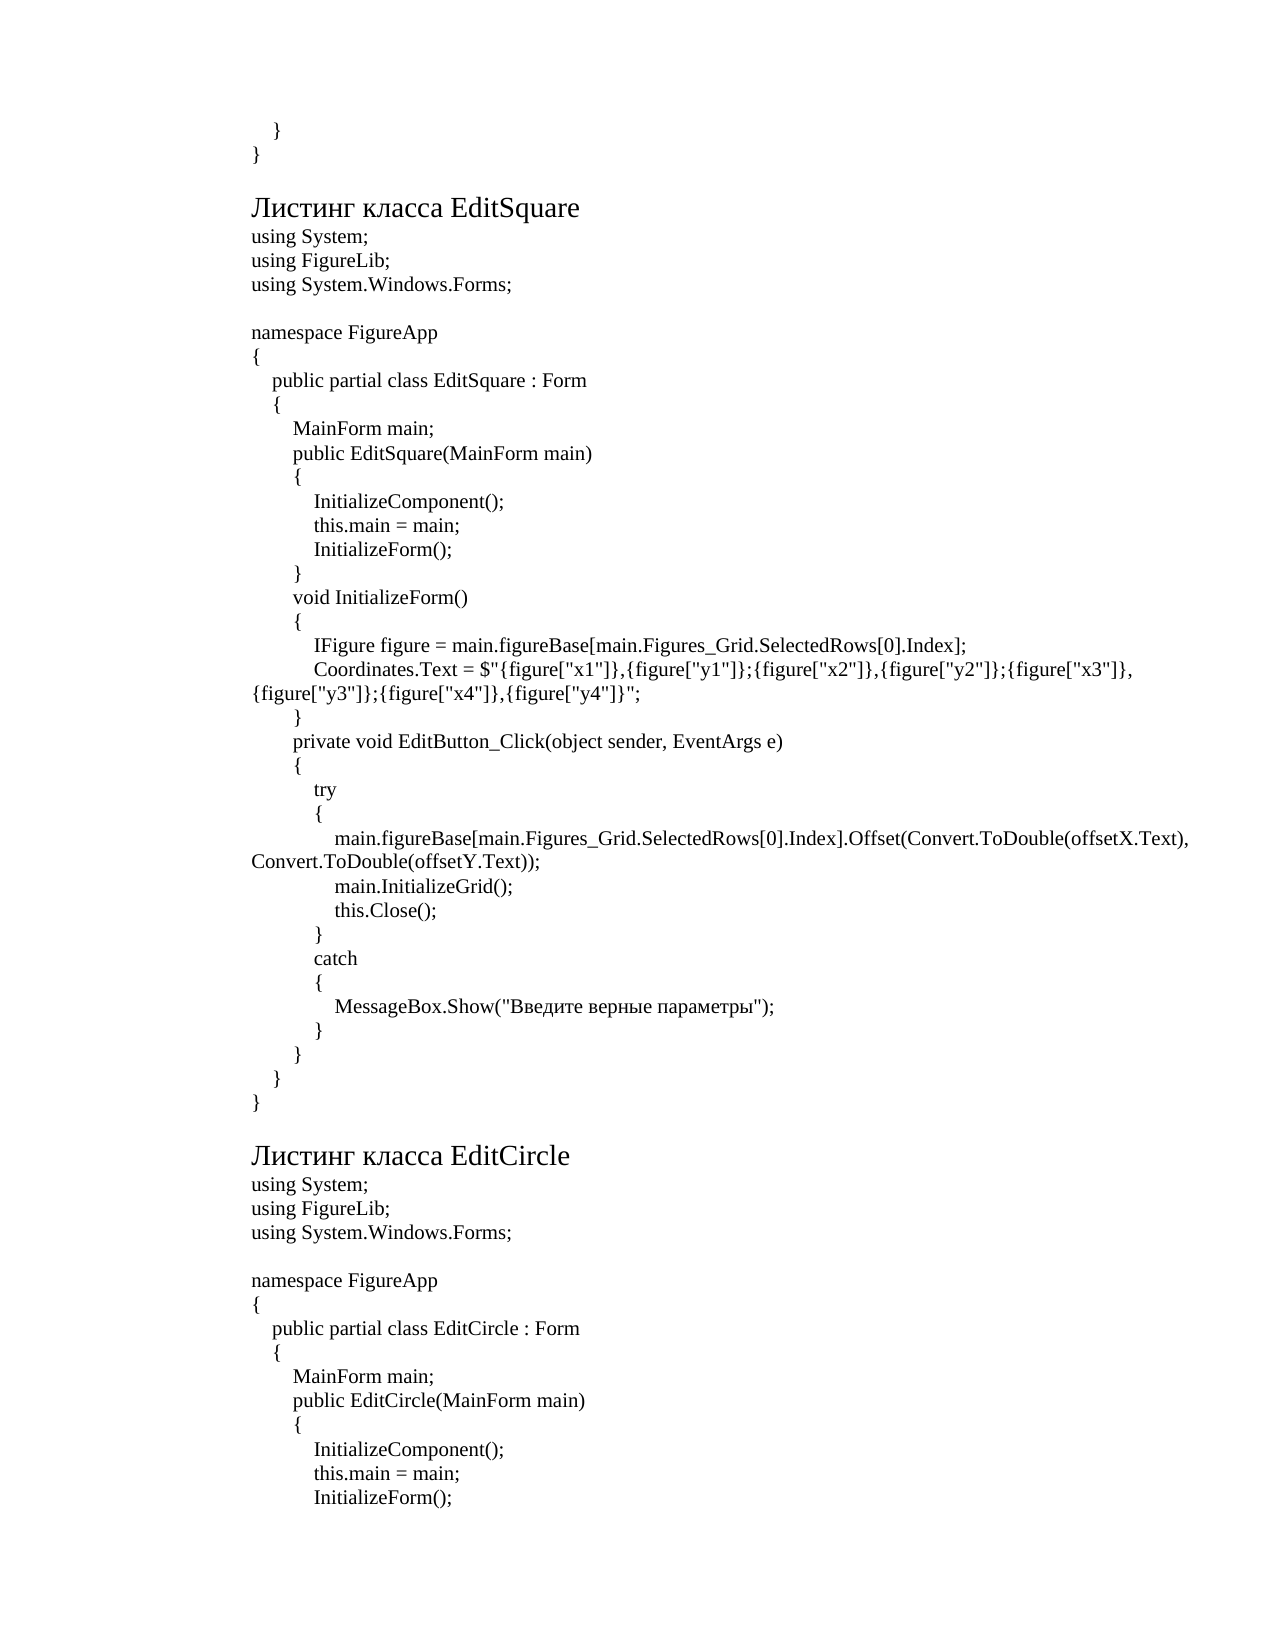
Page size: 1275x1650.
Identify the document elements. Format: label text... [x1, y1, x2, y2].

text using System; [251, 1172, 1216, 1196]
text { [251, 609, 1216, 633]
text this.Close(); [251, 898, 1216, 922]
text } [251, 118, 1216, 142]
text { [251, 344, 1216, 368]
text { [251, 1340, 1216, 1364]
text } [251, 922, 1216, 946]
text try [251, 777, 1216, 801]
text void InitializeForm() [251, 585, 1216, 609]
text MainForm main; [251, 416, 1216, 440]
text public partial class EditSquare : Form [251, 368, 1216, 392]
text { [251, 1292, 1216, 1316]
text Листинг класса EditCircle [251, 1138, 1216, 1172]
text using FigureLib; [251, 248, 1216, 272]
text main.figureBase[main.Figures_Grid.SelectedRows[0].Index].Offset(Convert.ToDouble(offsetX.Text), Convert.ToDouble(offsetY.Text)); [251, 825, 1216, 873]
text MainForm main; [251, 1364, 1216, 1388]
text { [251, 1412, 1216, 1436]
text InitializeComponent(); [251, 488, 1216, 513]
text main.InitializeGrid(); [251, 873, 1216, 898]
text using FigureLib; [251, 1196, 1216, 1220]
text MessageBox.Show("Введите верные параметры"); [251, 994, 1216, 1018]
text using System; [251, 224, 1216, 248]
text namespace FigureApp [251, 1268, 1216, 1292]
text IFigure figure = main.figureBase[main.Figures_Grid.SelectedRows[0].Index]; [251, 633, 1216, 657]
text { [251, 970, 1216, 994]
text public EditSquare(MainForm main) [251, 440, 1216, 464]
text using System.Windows.Forms; [251, 1220, 1216, 1244]
text } [251, 1018, 1216, 1042]
text } [251, 705, 1216, 729]
text } [251, 1066, 1216, 1090]
text public EditCircle(MainForm main) [251, 1388, 1216, 1412]
text InitializeComponent(); [251, 1436, 1216, 1461]
text namespace FigureApp [251, 320, 1216, 344]
text catch [251, 946, 1216, 970]
text } [251, 142, 1216, 166]
text InitializeForm(); [251, 1484, 1216, 1509]
text InitializeForm(); [251, 537, 1216, 561]
text { [251, 801, 1216, 825]
text { [251, 753, 1216, 777]
text } [251, 1090, 1216, 1114]
text { [251, 392, 1216, 416]
text Листинг класса EditSquare [251, 190, 1216, 224]
text private void EditButton_Click(object sender, EventArgs e) [251, 729, 1216, 753]
text public partial class EditCircle : Form [251, 1316, 1216, 1340]
text using System.Windows.Forms; [251, 272, 1216, 296]
text } [251, 561, 1216, 585]
text Coordinates.Text = $"{figure["x1"]},{figure["y1"]};{figure["x2"]},{figure["y2"]};{figure["x3"]},{figure["y3"]};{figure["x4"]},{figure["y4"]}"; [251, 657, 1216, 705]
text } [251, 1042, 1216, 1066]
text { [251, 464, 1216, 488]
text this.main = main; [251, 513, 1216, 537]
text this.main = main; [251, 1461, 1216, 1484]
